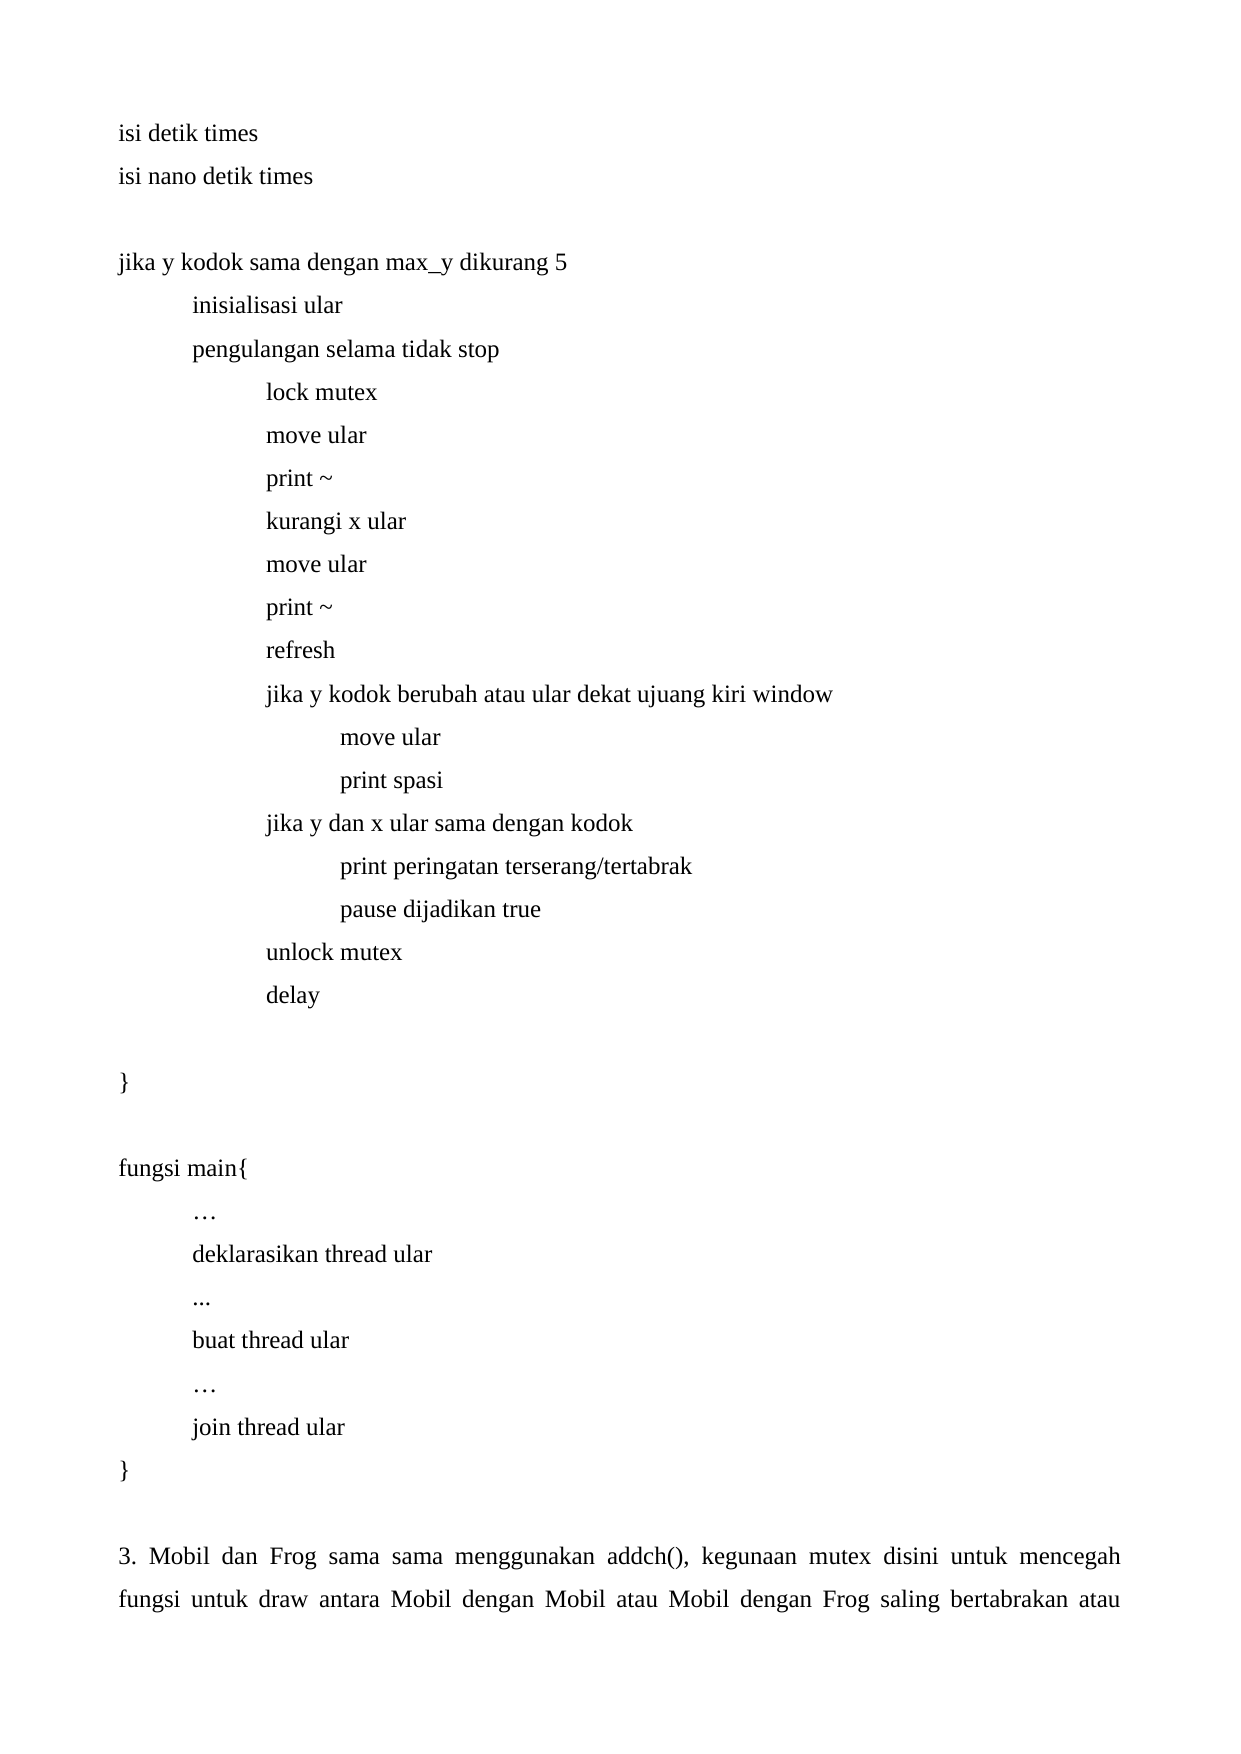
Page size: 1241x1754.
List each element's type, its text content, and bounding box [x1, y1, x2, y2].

text delay [118, 981, 1122, 1009]
text isi detik times [118, 118, 1122, 147]
text print spasi [118, 765, 1122, 794]
text move ular [118, 420, 1122, 449]
text … [118, 1196, 1122, 1225]
text pause dijadikan true [118, 894, 1122, 923]
text jika y dan x ular sama dengan kodok [118, 808, 1122, 837]
text print peringatan terserang/tertabrak [118, 851, 1122, 880]
text 3. Mobil dan Frog sama sama menggunakan addch(), kegunaan mutex disini untuk mencegah fungsi untuk draw antara Mobil dengan Mobil atau Mobil dengan Frog saling bertabrakan atau [118, 1541, 1122, 1613]
text unlock mutex [118, 937, 1122, 966]
text move ular [118, 549, 1122, 578]
text refresh [118, 636, 1122, 664]
text move ular [118, 722, 1122, 751]
text } [118, 1455, 1122, 1484]
text jika y kodok sama dengan max_y dikurang 5 [118, 247, 1122, 276]
text jika y kodok berubah atau ular dekat ujuang kiri window [118, 679, 1122, 707]
text pengulangan selama tidak stop [118, 334, 1122, 362]
text ... [118, 1282, 1122, 1311]
text isi nano detik times [118, 161, 1122, 190]
text inisialisasi ular [118, 291, 1122, 319]
text join thread ular [118, 1412, 1122, 1441]
text lock mutex [118, 377, 1122, 406]
text fungsi main{ [118, 1153, 1122, 1182]
text print ~ [118, 463, 1122, 492]
text deklarasikan thread ular [118, 1239, 1122, 1268]
text buat thread ular [118, 1326, 1122, 1354]
text … [118, 1369, 1122, 1397]
text } [118, 1067, 1122, 1096]
text kurangi x ular [118, 506, 1122, 535]
text print ~ [118, 592, 1122, 621]
